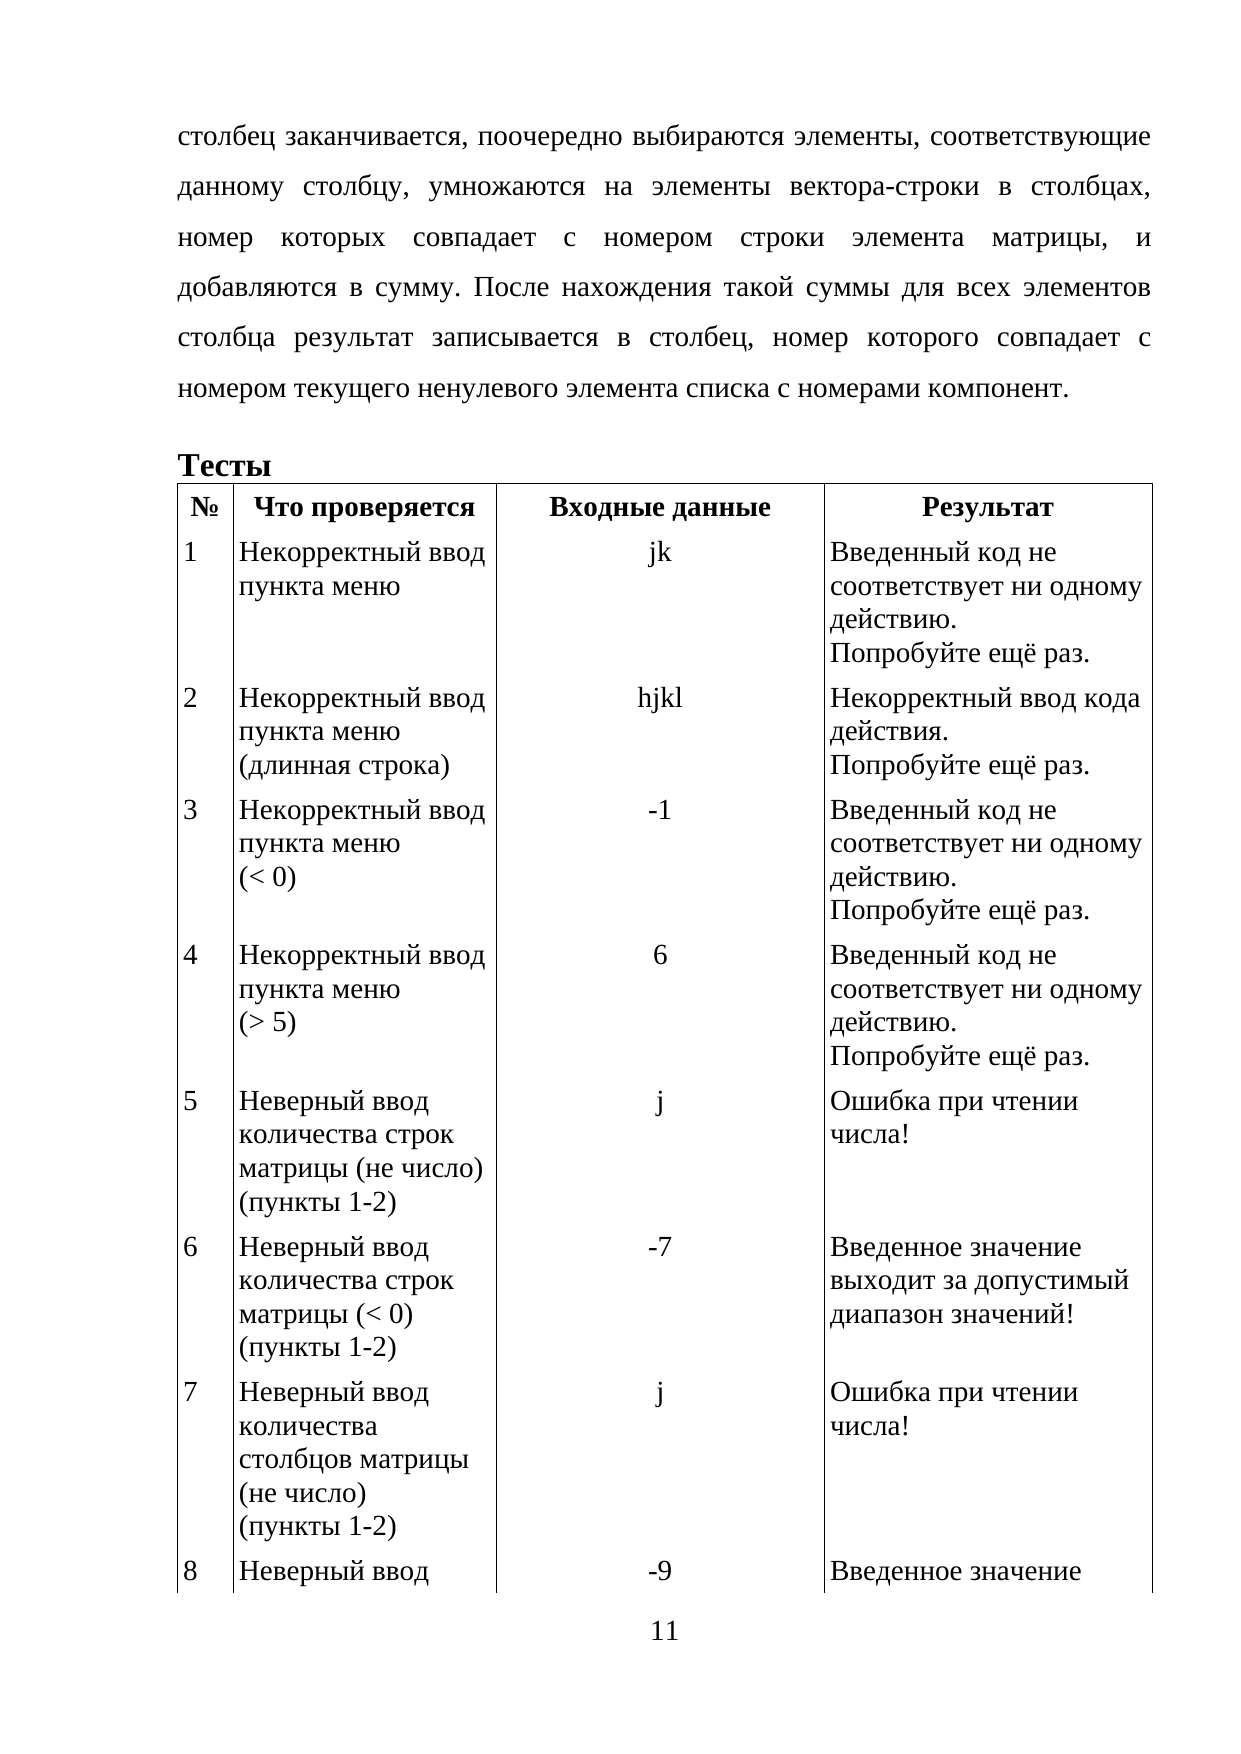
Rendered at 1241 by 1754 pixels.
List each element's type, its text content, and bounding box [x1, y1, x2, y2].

table_cell Ошибка при чтении числа! [825, 1078, 1152, 1223]
table_cell Неверный ввод количества строк матрицы (< 0) (пункты 1-2) [234, 1223, 496, 1369]
table_cell jk [497, 529, 824, 674]
table_cell Неверный ввод количества столбцов матрицы (не число) (пункты 1-2) [234, 1369, 496, 1548]
table_cell 6 [178, 1223, 233, 1369]
table_cell Некорректный ввод пункта меню (> 5) [234, 932, 496, 1077]
table_cell Введенный код не соответствует ни одному действию. Попробуйте ещё раз. [825, 932, 1152, 1077]
table_header Что проверяется [234, 484, 496, 528]
table_cell j [497, 1369, 824, 1548]
table_cell Введенное значение выходит за допустимый диапазон значений! [825, 1223, 1152, 1369]
table_cell Неверный ввод [234, 1548, 496, 1593]
subtitle Тесты [177, 445, 1152, 483]
table_cell Некорректный ввод кода действия. Попробуйте ещё раз. [825, 674, 1152, 786]
text столбец заканчивается, поочередно выбираются элементы, соответствующие данному столбцу, умножаются на элементы вектора-строки в столбцах, номер которых совпадает с номером строки элемента матрицы, и добавляются в сумму. После нахождения такой суммы для всех элементов столбца результат записывается в столбец, номер которого совпадает с номером текущего ненулевого элемента списка с номерами компонент. [177, 118, 1152, 403]
table_cell 5 [178, 1078, 233, 1223]
table_cell 8 [178, 1548, 233, 1593]
table_cell Некорректный ввод пункта меню (длинная строка) [234, 674, 496, 786]
table_cell j [497, 1078, 824, 1223]
table_header № [178, 484, 233, 528]
table_header Входные данные [497, 484, 824, 528]
table_cell -9 [497, 1548, 824, 1593]
table_cell Введенный код не соответствует ни одному действию. Попробуйте ещё раз. [825, 786, 1152, 932]
table_cell hjkl [497, 674, 824, 786]
table_cell Введенное значение [825, 1548, 1152, 1593]
table_header Результат [825, 484, 1152, 528]
table_cell 4 [178, 932, 233, 1077]
table_cell 2 [178, 674, 233, 786]
table_cell Неверный ввод количества строк матрицы (не число) (пункты 1-2) [234, 1078, 496, 1223]
table_cell -1 [497, 786, 824, 932]
table_cell Ошибка при чтении числа! [825, 1369, 1152, 1548]
table_cell Некорректный ввод пункта меню (< 0) [234, 786, 496, 932]
table_cell 1 [178, 529, 233, 674]
table_cell Некорректный ввод пункта меню [234, 529, 496, 674]
table_cell 3 [178, 786, 233, 932]
table_cell -7 [497, 1223, 824, 1369]
table_cell Введенный код не соответствует ни одному действию. Попробуйте ещё раз. [825, 529, 1152, 674]
table_cell 7 [178, 1369, 233, 1548]
table_cell 6 [497, 932, 824, 1077]
